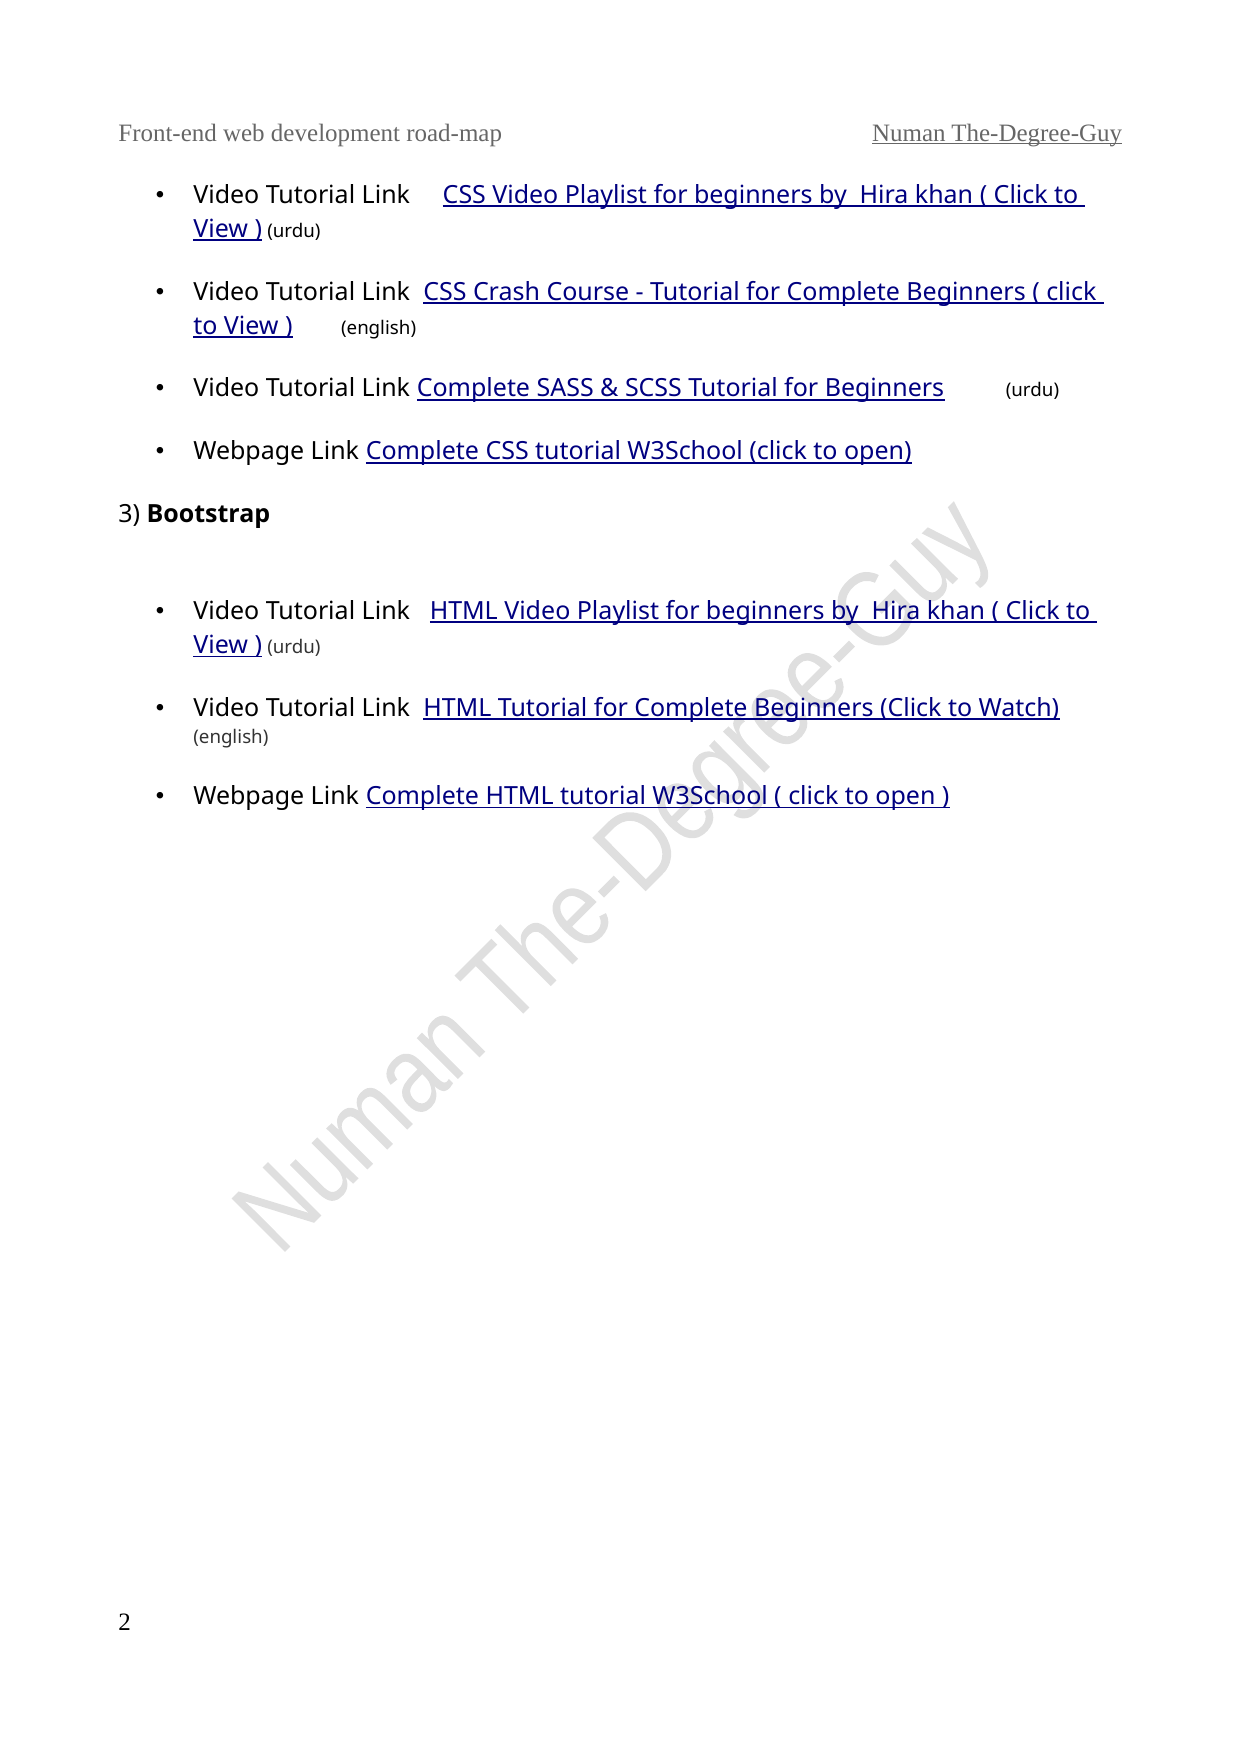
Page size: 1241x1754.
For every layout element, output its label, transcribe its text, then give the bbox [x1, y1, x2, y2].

list Video Tutorial Link HTML Tutorial for Complete Beginners (Click to Watch)(english) [156, 689, 1122, 778]
list Webpage Link Complete HTML tutorial W3School ( click to open ) [753, 778, 1122, 812]
list Video Tutorial Link Complete SASS & SCSS Tutorial for Beginners (urdu) [156, 370, 1122, 433]
list Video Tutorial Link CSS Crash Course - Tutorial for Complete Beginners ( click to View ) (english) [156, 273, 1122, 370]
text 3) Bootstrap [118, 496, 1122, 593]
list Video Tutorial Link CSS Video Playlist for beginners by Hira khan ( Click to View ) (urdu) [156, 176, 1122, 273]
list Video Tutorial Link HTML Video Playlist for beginners by Hira khan ( Click to View ) (urdu) [156, 593, 1122, 689]
list Webpage Link Complete HTML tutorial W3School ( click to open ) [156, 778, 753, 812]
list Webpage Link Complete CSS tutorial W3School (click to open) [156, 433, 1122, 467]
